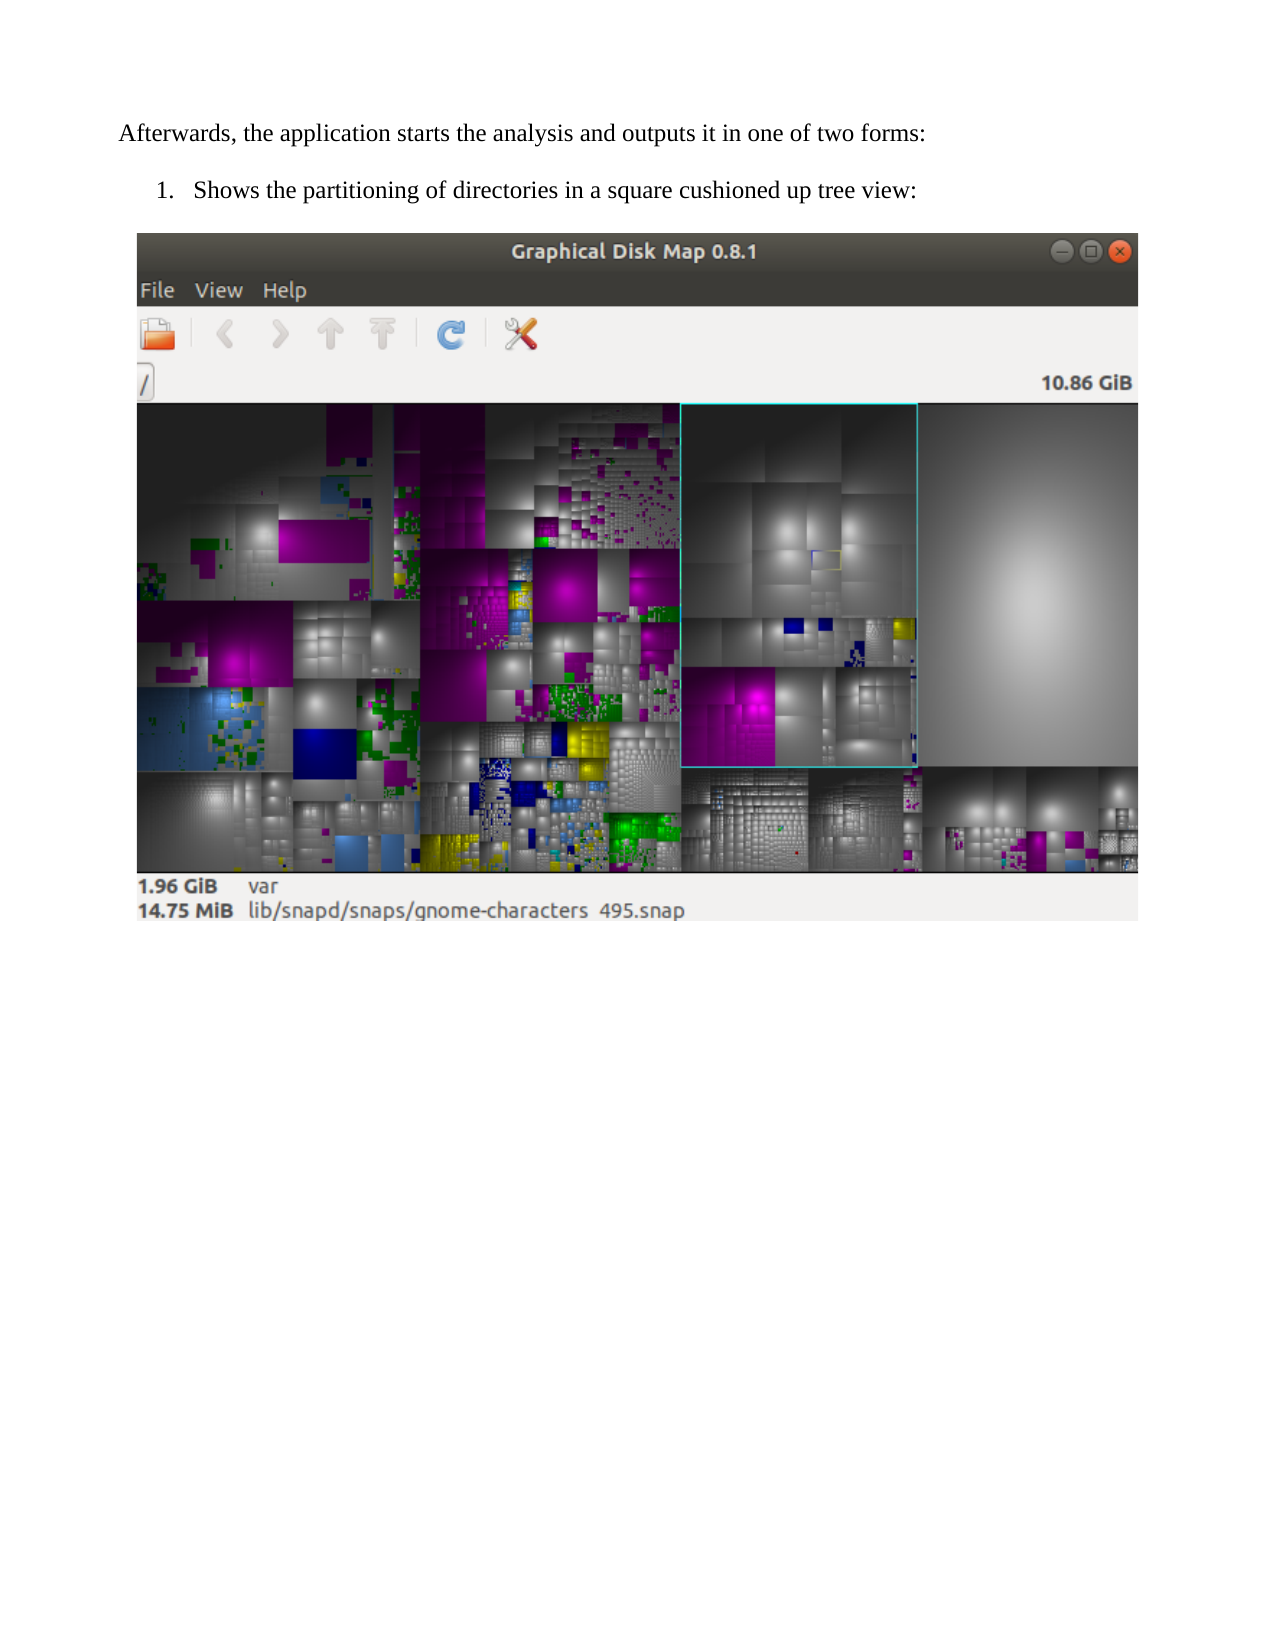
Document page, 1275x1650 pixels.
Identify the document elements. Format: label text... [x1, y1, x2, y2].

list Shows the partitioning of directories in a square cushioned up tree view: [156, 176, 1157, 204]
picture [136, 233, 1139, 921]
text Afterwards, the application starts the analysis and outputs it in one of two forms: [118, 118, 1157, 147]
